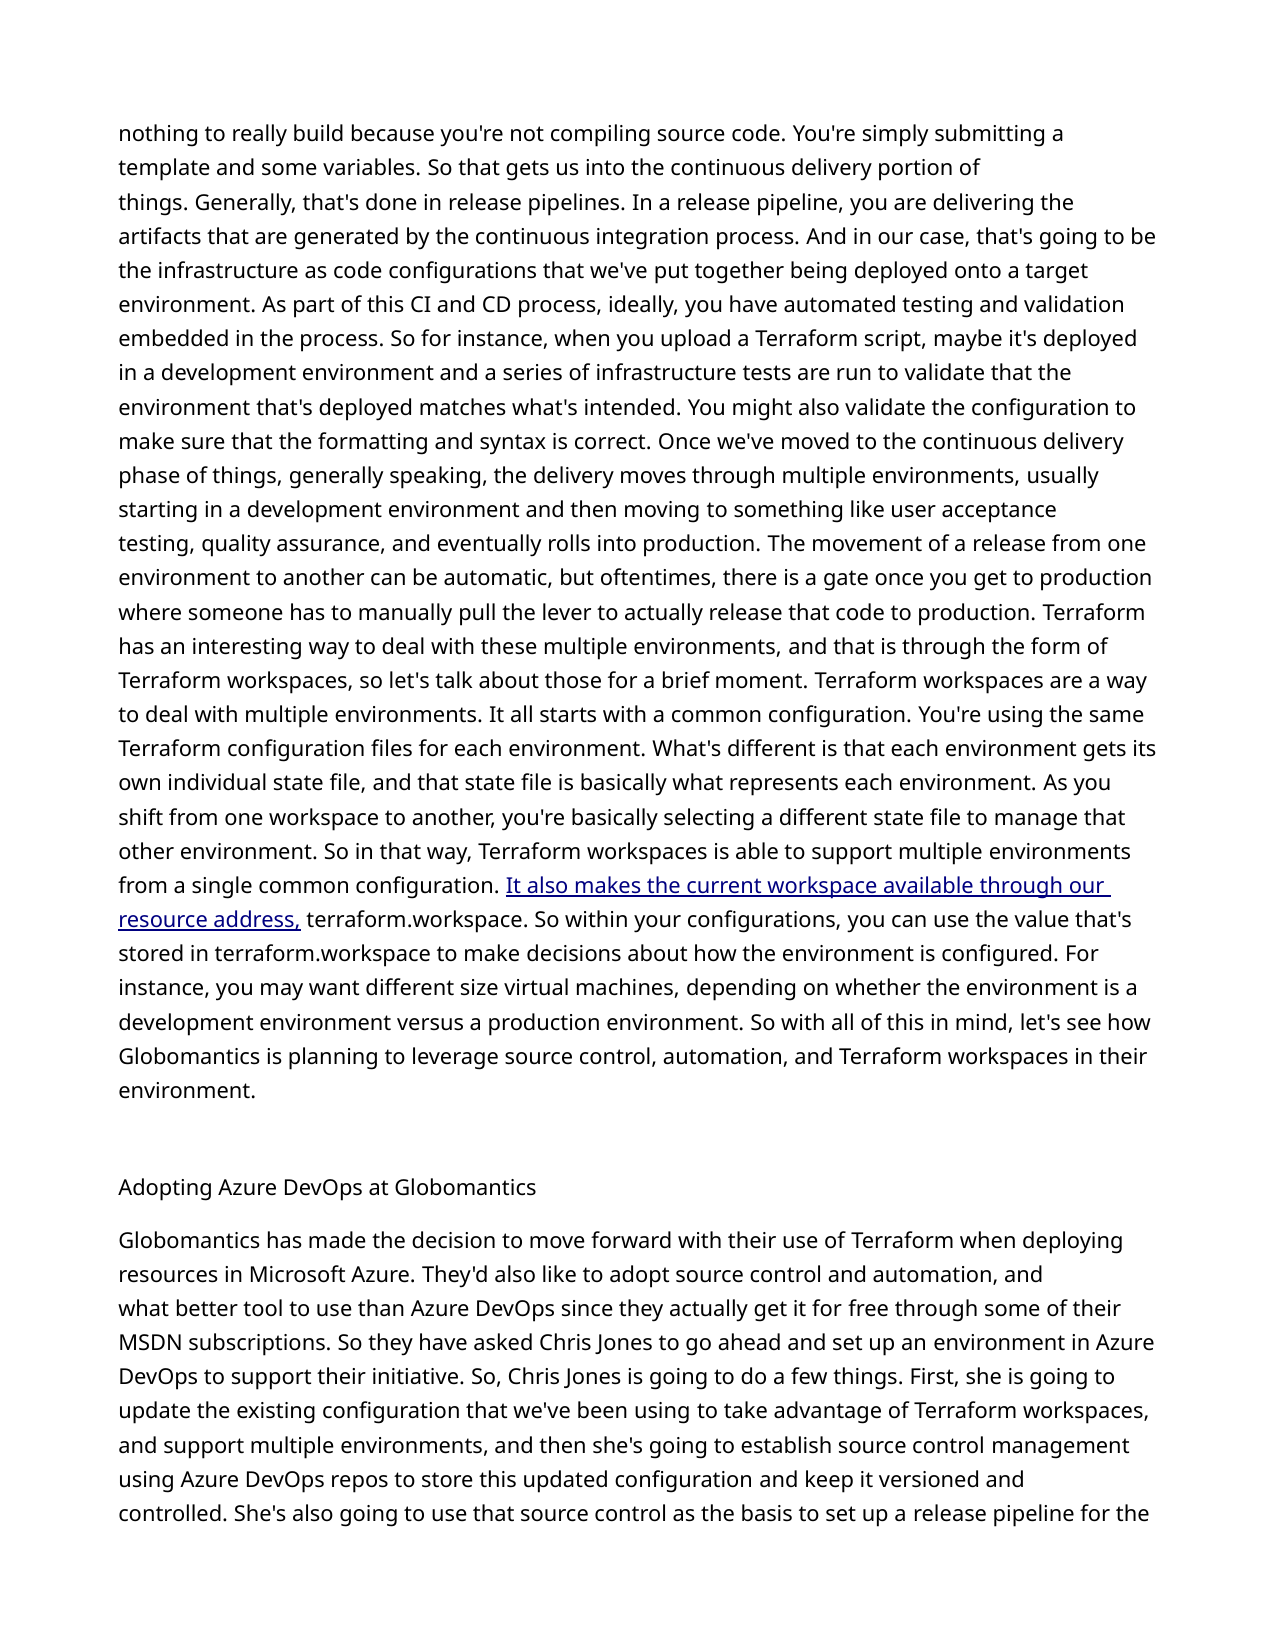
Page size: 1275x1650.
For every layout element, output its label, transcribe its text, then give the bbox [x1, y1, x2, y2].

text Globomantics has made the decision to move forward with their use of Terraform when deploying resources in Microsoft Azure. They'd also like to adopt source control and automation, and what better tool to use than Azure DevOps since they actually get it for free through some of their MSDN subscriptions. So they have asked Chris Jones to go ahead and set up an environment in Azure DevOps to support their initiative. So, Chris Jones is going to do a few things. First, she is going to update the existing configuration that we've been using to take advantage of Terraform workspaces, and support multiple environments, and then she's going to establish source control management using Azure DevOps repos to store this updated configuration and keep it versioned and controlled. She's also going to use that source control as the basis to set up a release pipeline for the [118, 1225, 1157, 1528]
text nothing to really build because you're not compiling source code. You're simply submitting a template and some variables. So that gets us into the continuous delivery portion of things. Generally, that's done in release pipelines. In a release pipeline, you are delivering the artifacts that are generated by the continuous integration process. And in our case, that's going to be the infrastructure as code configurations that we've put together being deployed onto a target environment. As part of this CI and CD process, ideally, you have automated testing and validation embedded in the process. So for instance, when you upload a Terraform script, maybe it's deployed in a development environment and a series of infrastructure tests are run to validate that the environment that's deployed matches what's intended. You might also validate the configuration to make sure that the formatting and syntax is correct. Once we've moved to the continuous delivery phase of things, generally speaking, the delivery moves through multiple environments, usually starting in a development environment and then moving to something like user acceptance testing, quality assurance, and eventually rolls into production. The movement of a release from one environment to another can be automatic, but oftentimes, there is a gate once you get to production where someone has to manually pull the lever to actually release that code to production. Terraform has an interesting way to deal with these multiple environments, and that is through the form of Terraform workspaces, so let's talk about those for a brief moment. Terraform workspaces are a way to deal with multiple environments. It all starts with a common configuration. You're using the same Terraform configuration files for each environment. What's different is that each environment gets its own individual state file, and that state file is basically what represents each environment. As you shift from one workspace to another, you're basically selecting a different state file to manage that other environment. So in that way, Terraform workspaces is able to support multiple environments from a single common configuration. It also makes the current workspace available through our resource address, terraform.workspace. So within your configurations, you can use the value that's stored in terraform.workspace to make decisions about how the environment is configured. For instance, you may want different size virtual machines, depending on whether the environment is a development environment versus a production environment. So with all of this in mind, let's see how Globomantics is planning to leverage source control, automation, and Terraform workspaces in their environment. [118, 118, 1157, 1104]
subtitle Adopting Azure DevOps at Globomantics [118, 1171, 1157, 1201]
